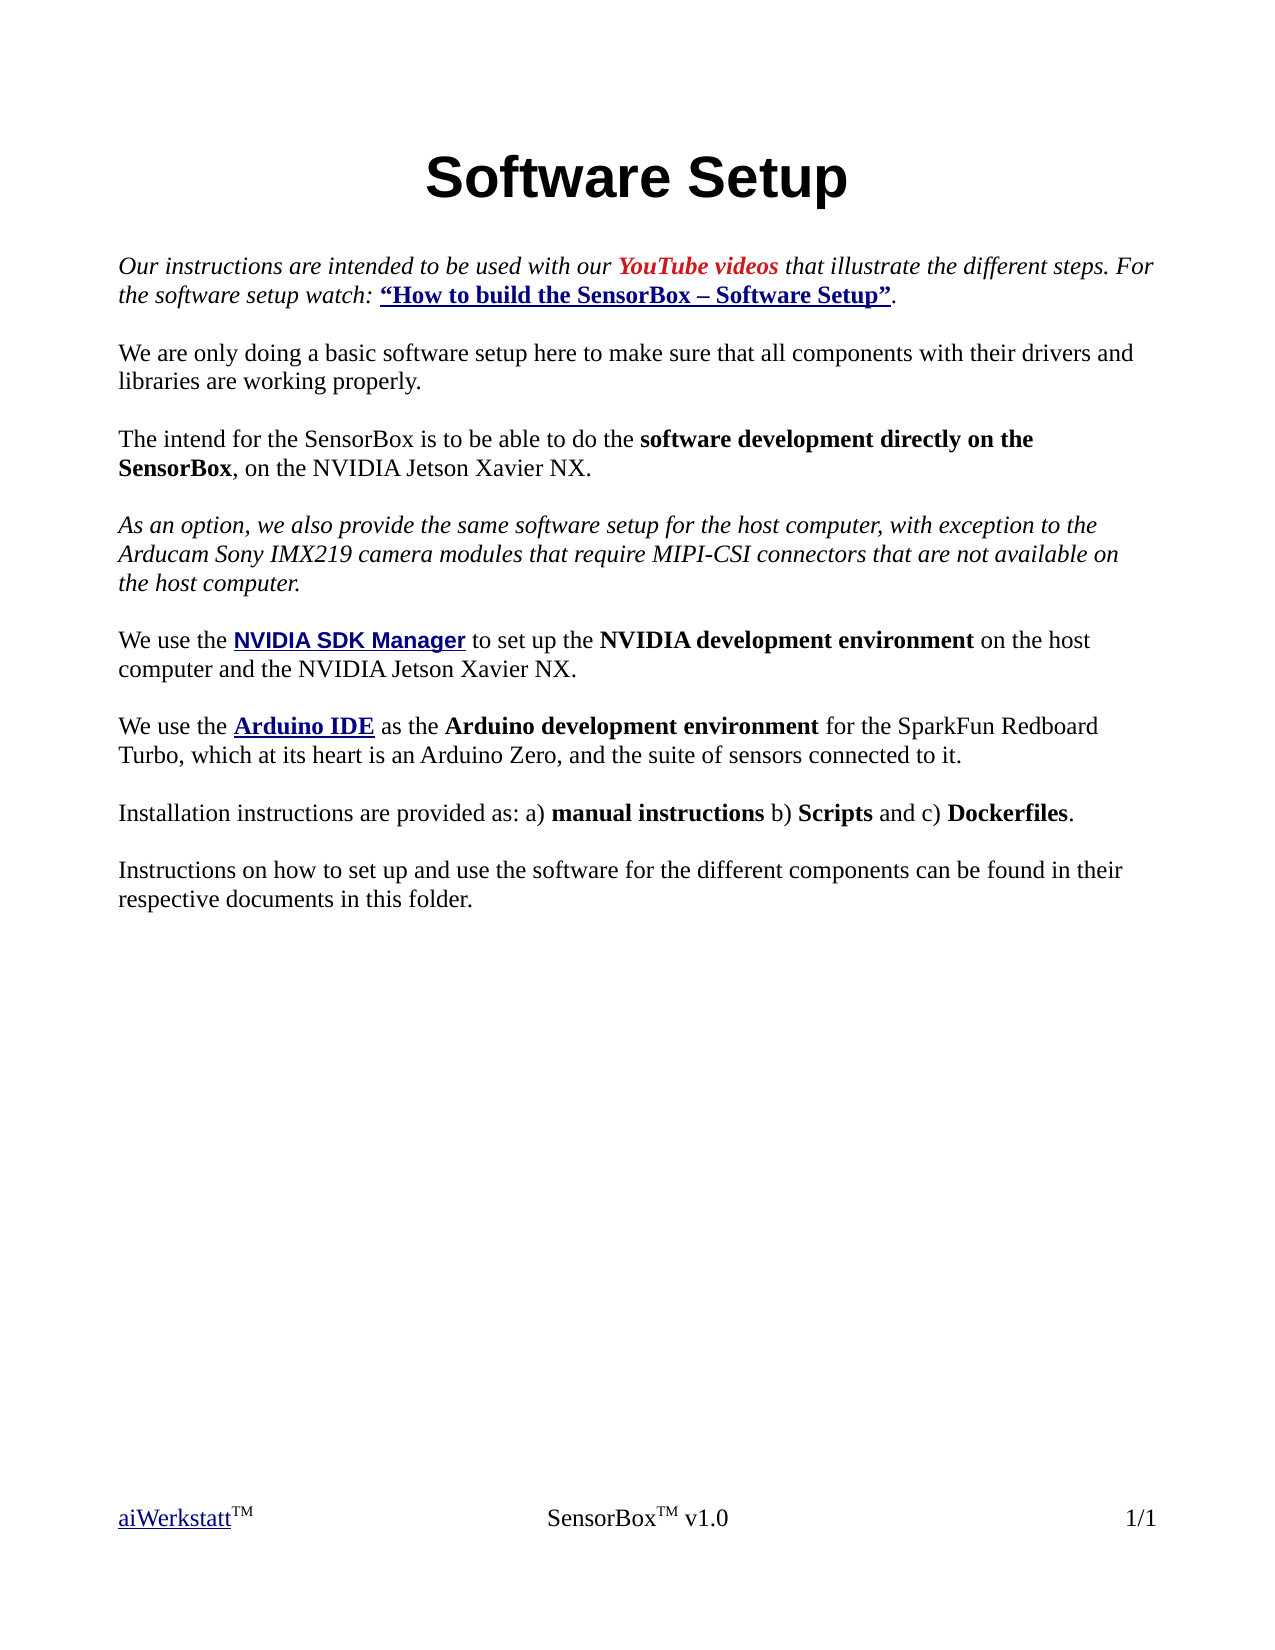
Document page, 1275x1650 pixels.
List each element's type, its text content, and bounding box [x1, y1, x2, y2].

text We use the Arduino IDE as the Arduino development environment for the SparkFun Redboard Turbo, which at its heart is an Arduino Zero, and the suite of sensors connected to it. [118, 711, 1157, 769]
text Instructions on how to set up and use the software for the different components can be found in their respective documents in this folder. [118, 855, 1157, 913]
text We use the NVIDIA SDK Manager to set up the NVIDIA development environment on the host computer and the NVIDIA Jetson Xavier NX. [118, 625, 1157, 683]
text As an option, we also provide the same software setup for the host computer, with exception to the Arducam Sony IMX219 camera modules that require MIPI-CSI connectors that are not available on the host computer. [118, 510, 1157, 596]
text We are only doing a basic software setup here to make sure that all components with their drivers and libraries are working properly. [118, 338, 1157, 395]
text The intend for the SensorBox is to be able to do the software development directly on the SensorBox, on the NVIDIA Jetson Xavier NX. [118, 424, 1157, 481]
text Our instructions are intended to be used with our YouTube videos that illustrate the different steps. For the software setup watch: “How to build the SensorBox – Software Setup”. [118, 251, 1157, 309]
text Installation instructions are provided as: a) manual instructions b) Scripts and c) Dockerfiles. [118, 798, 1157, 826]
title Software Setup [118, 143, 1157, 210]
